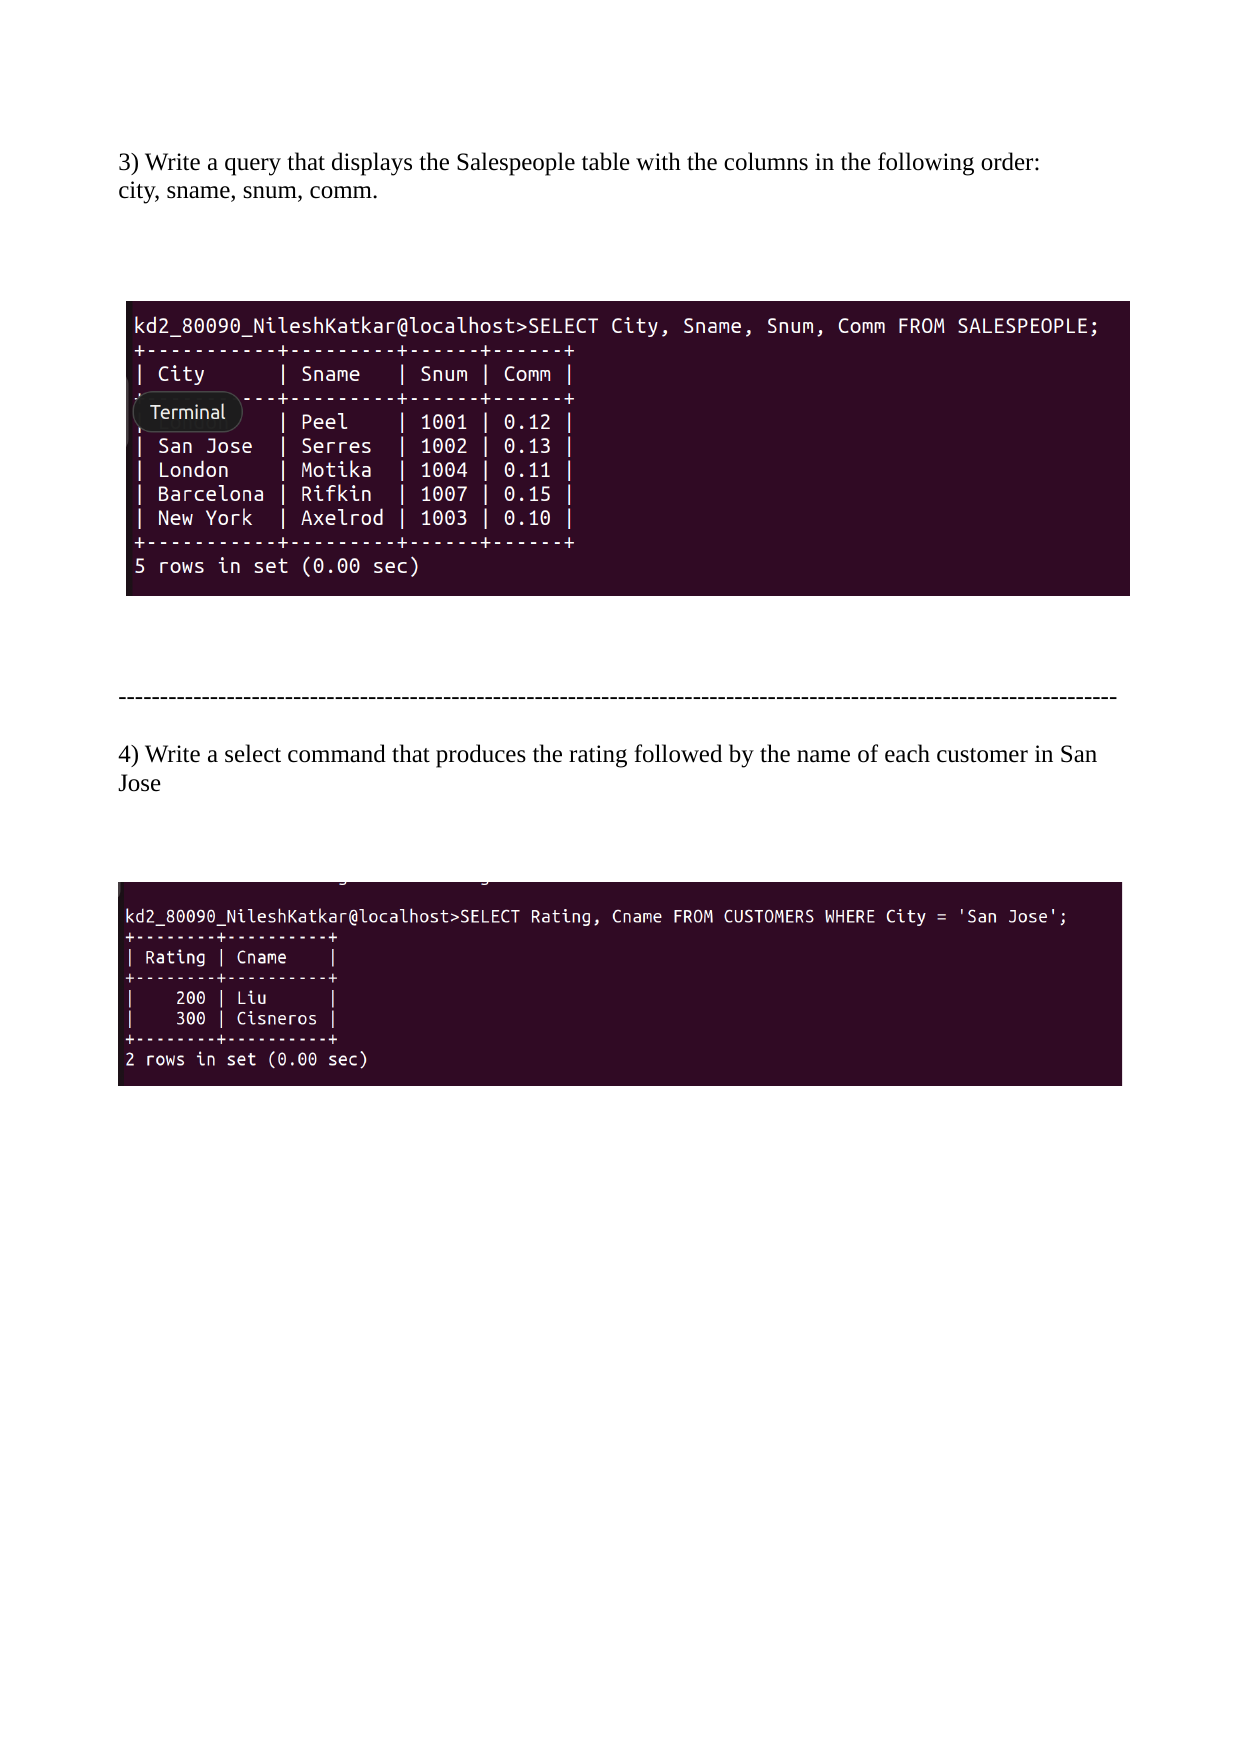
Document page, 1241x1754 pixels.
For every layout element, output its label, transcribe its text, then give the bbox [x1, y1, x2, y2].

picture [118, 882, 1123, 1086]
text 3) Write a query that displays the Salespeople table with the columns in the following order: [118, 147, 1122, 176]
text 4) Write a select command that produces the rating followed by the name of each customer in San Jose [118, 739, 1122, 796]
text ------------------------------------------------------------------------------------------------------------------------ [118, 681, 1122, 710]
text city, sname, snum, comm. [118, 176, 1122, 204]
picture [126, 301, 1130, 596]
